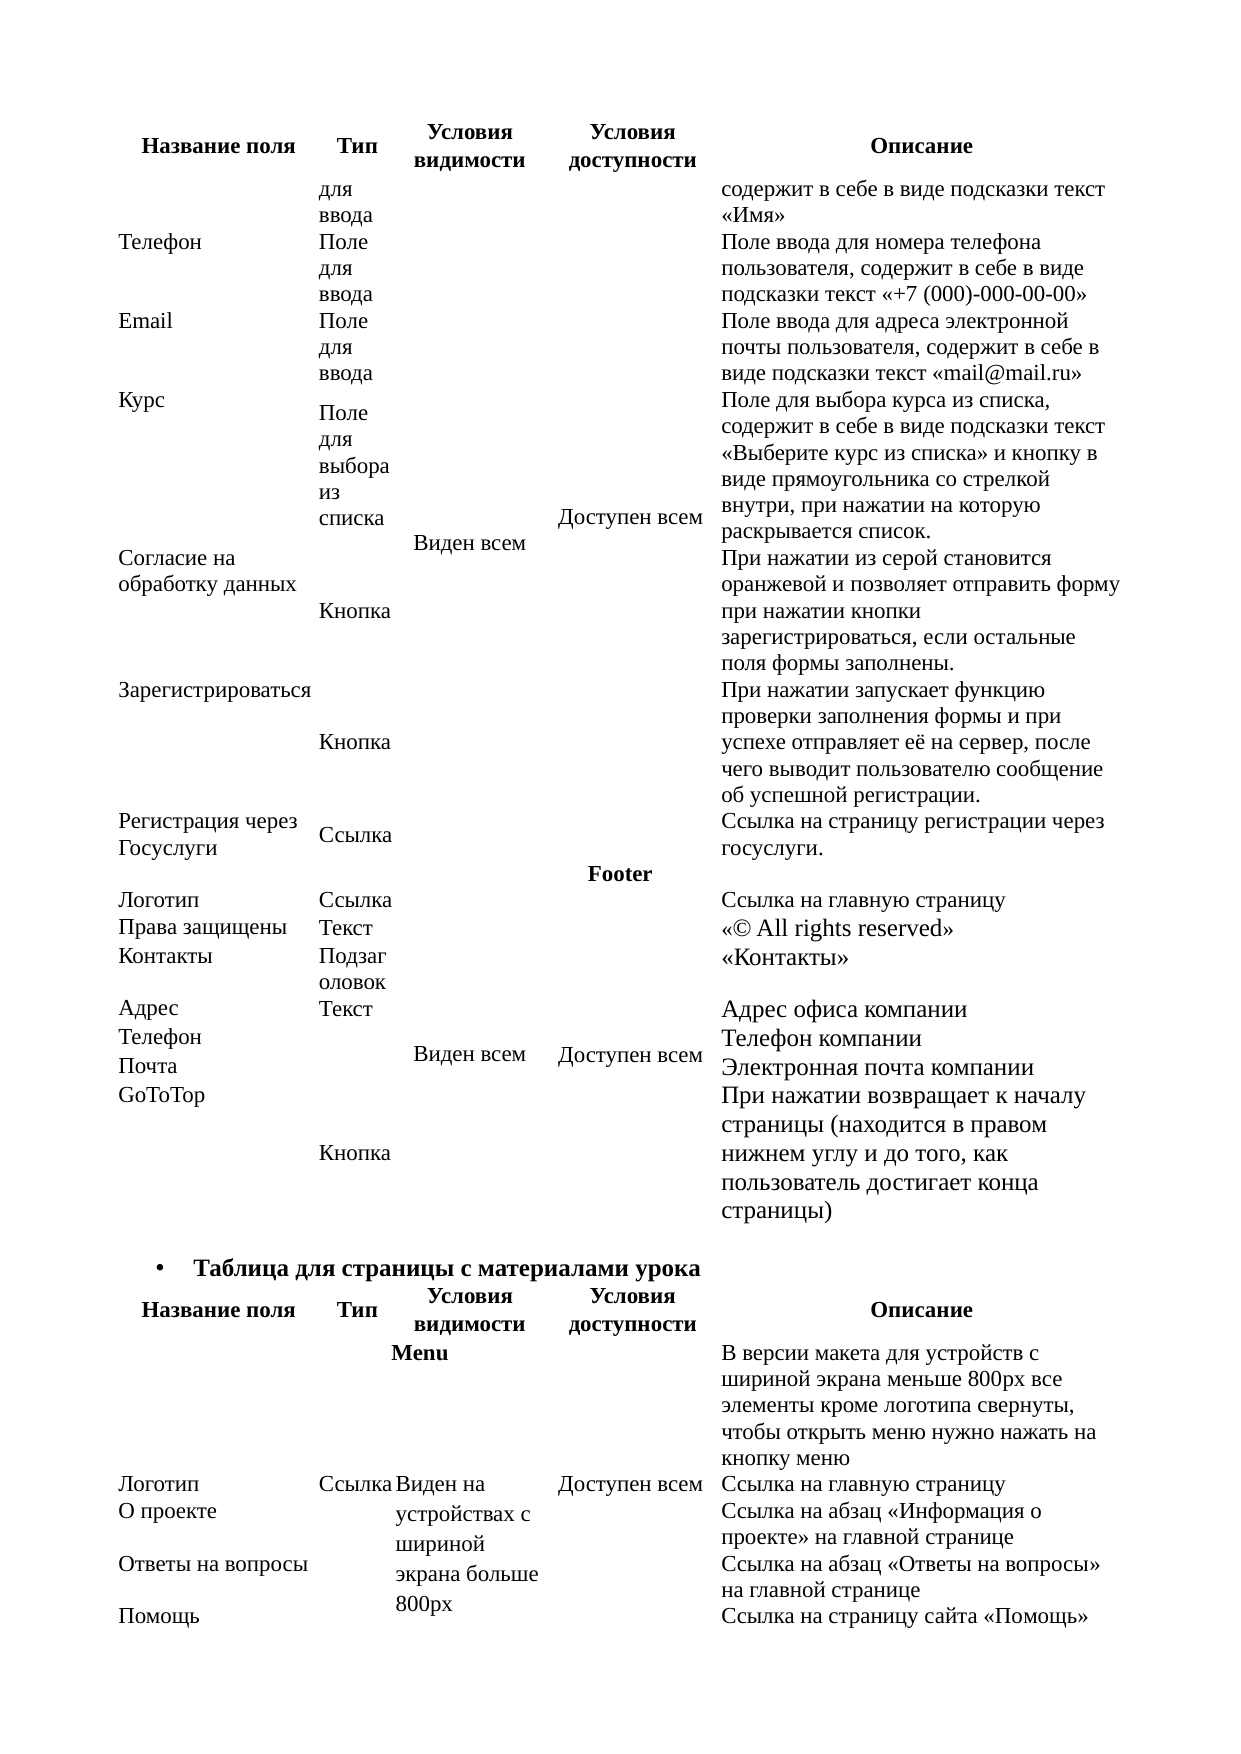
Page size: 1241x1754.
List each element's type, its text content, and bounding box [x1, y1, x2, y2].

table_cell Курс [118, 386, 319, 544]
list Таблица для страницы с материалами урока [156, 1253, 1122, 1282]
table_cell Доступен всем [544, 887, 721, 1224]
table_cell «Контакты» [721, 942, 1122, 994]
table_header Тип [319, 118, 395, 175]
table_cell Согласие на обработку данных [118, 544, 319, 676]
table_cell «© All rights reserved» [721, 913, 1122, 942]
table_cell Виден всем [395, 887, 544, 1224]
table_cell О проекте [118, 1497, 319, 1549]
table_header Условия видимости [395, 1282, 544, 1339]
table_cell Ссылка [319, 808, 395, 860]
table_cell Кнопка [319, 544, 395, 676]
table_cell Поле ввода для адреса электронной почты пользователя, содержит в себе в виде подсказки текст «mail@mail.ru» [721, 307, 1122, 386]
table_header Условия видимости [395, 118, 544, 175]
table_cell Ссылка на страницу сайта «Помощь» [721, 1602, 1122, 1629]
table_cell Кнопка [319, 676, 395, 807]
table_cell Поле для ввода [319, 307, 395, 386]
table_header Условия доступности [544, 118, 721, 175]
table_cell Email [118, 307, 319, 386]
table_cell При нажатии возвращает к началу страницы (находится в правом нижнем углу и до того, как пользователь достигает конца страницы) [721, 1081, 1122, 1224]
table_cell Зарегистрироваться [118, 676, 319, 807]
table_cell Ответы на вопросы [118, 1550, 319, 1602]
table_cell Текст [319, 913, 395, 942]
table_cell Электронная почта компании [721, 1052, 1122, 1081]
table_cell Регистрация через Госуслуги [118, 808, 319, 860]
table_cell Ссылка [319, 1471, 395, 1629]
table_cell Кнопка [319, 1081, 395, 1224]
table_cell Телефон компании [721, 1023, 1122, 1052]
table_cell Права защищены [118, 913, 319, 942]
table_cell Поле ввода для номера телефона пользователя, содержит в себе в виде подсказки текст «+7 (000)-000-00-00» [721, 228, 1122, 307]
table_cell Телефон [118, 1023, 319, 1052]
table_cell При нажатии из серой становится оранжевой и позволяет отправить форму при нажатии кнопки зарегистрироваться, если остальные поля формы заполнены. [721, 544, 1122, 676]
table_header Название поля [118, 1282, 319, 1339]
table_cell [544, 808, 721, 860]
table_header Условия доступности [544, 1282, 721, 1339]
table_cell [118, 175, 319, 228]
table_cell [319, 1023, 395, 1052]
table_cell Ссылка [319, 887, 395, 913]
table_cell Контакты [118, 942, 319, 994]
table_cell При нажатии запускает функцию проверки заполнения формы и при успехе отправляет её на сервер, после чего выводит пользователю сообщение об успешной регистрации. [721, 676, 1122, 807]
table_cell Почта [118, 1052, 319, 1081]
table_cell Menu [118, 1339, 721, 1471]
table_cell Логотип [118, 1471, 319, 1497]
table_cell для ввода [319, 175, 395, 228]
table_cell содержит в себе в виде подсказки текст «Имя» [721, 175, 1122, 228]
table_cell Footer [118, 860, 1122, 887]
table_cell Поле для выбора из списка [319, 386, 395, 544]
table_cell Ссылка на главную страницу [721, 887, 1122, 913]
table_cell Поле для ввода [319, 228, 395, 307]
table_header Описание [721, 118, 1122, 175]
table_cell [319, 1052, 395, 1081]
table_cell Текст [319, 994, 395, 1023]
table_cell Адрес [118, 994, 319, 1023]
table_cell Телефон [118, 228, 319, 307]
table_cell Ссылка на главную страницу [721, 1471, 1122, 1497]
table_cell Подзаголовок [319, 942, 395, 994]
table_cell Ссылка на абзац «Информация о проекте» на главной странице [721, 1497, 1122, 1549]
table_header Описание [721, 1282, 1122, 1339]
table_cell Ссылка на страницу регистрации через госуслуги. [721, 808, 1122, 860]
table_cell GoToTop [118, 1081, 319, 1224]
table_header Тип [319, 1282, 395, 1339]
table_header Название поля [118, 118, 319, 175]
table_cell Виден всем [395, 228, 544, 860]
table_cell Виден на устройствах с шириной экрана больше 800px [395, 1471, 544, 1629]
table_cell Логотип [118, 887, 319, 913]
table_cell Доступен всем [544, 228, 721, 807]
table_cell Помощь [118, 1602, 319, 1629]
table_cell Поле для выбора курса из списка, содержит в себе в виде подсказки текст «Выберите курс из списка» и кнопку в виде прямоугольника со стрелкой внутри, при нажатии на которую раскрывается список. [721, 386, 1122, 544]
table_cell Доступен всем [544, 1471, 721, 1629]
table_cell В версии макета для устройств с шириной экрана меньше 800px все элементы кроме логотипа свернуты, чтобы открыть меню нужно нажать на кнопку меню [721, 1339, 1122, 1471]
table_cell Адрес офиса компании [721, 994, 1122, 1023]
table_cell Ссылка на абзац «Ответы на вопросы» на главной странице [721, 1550, 1122, 1602]
